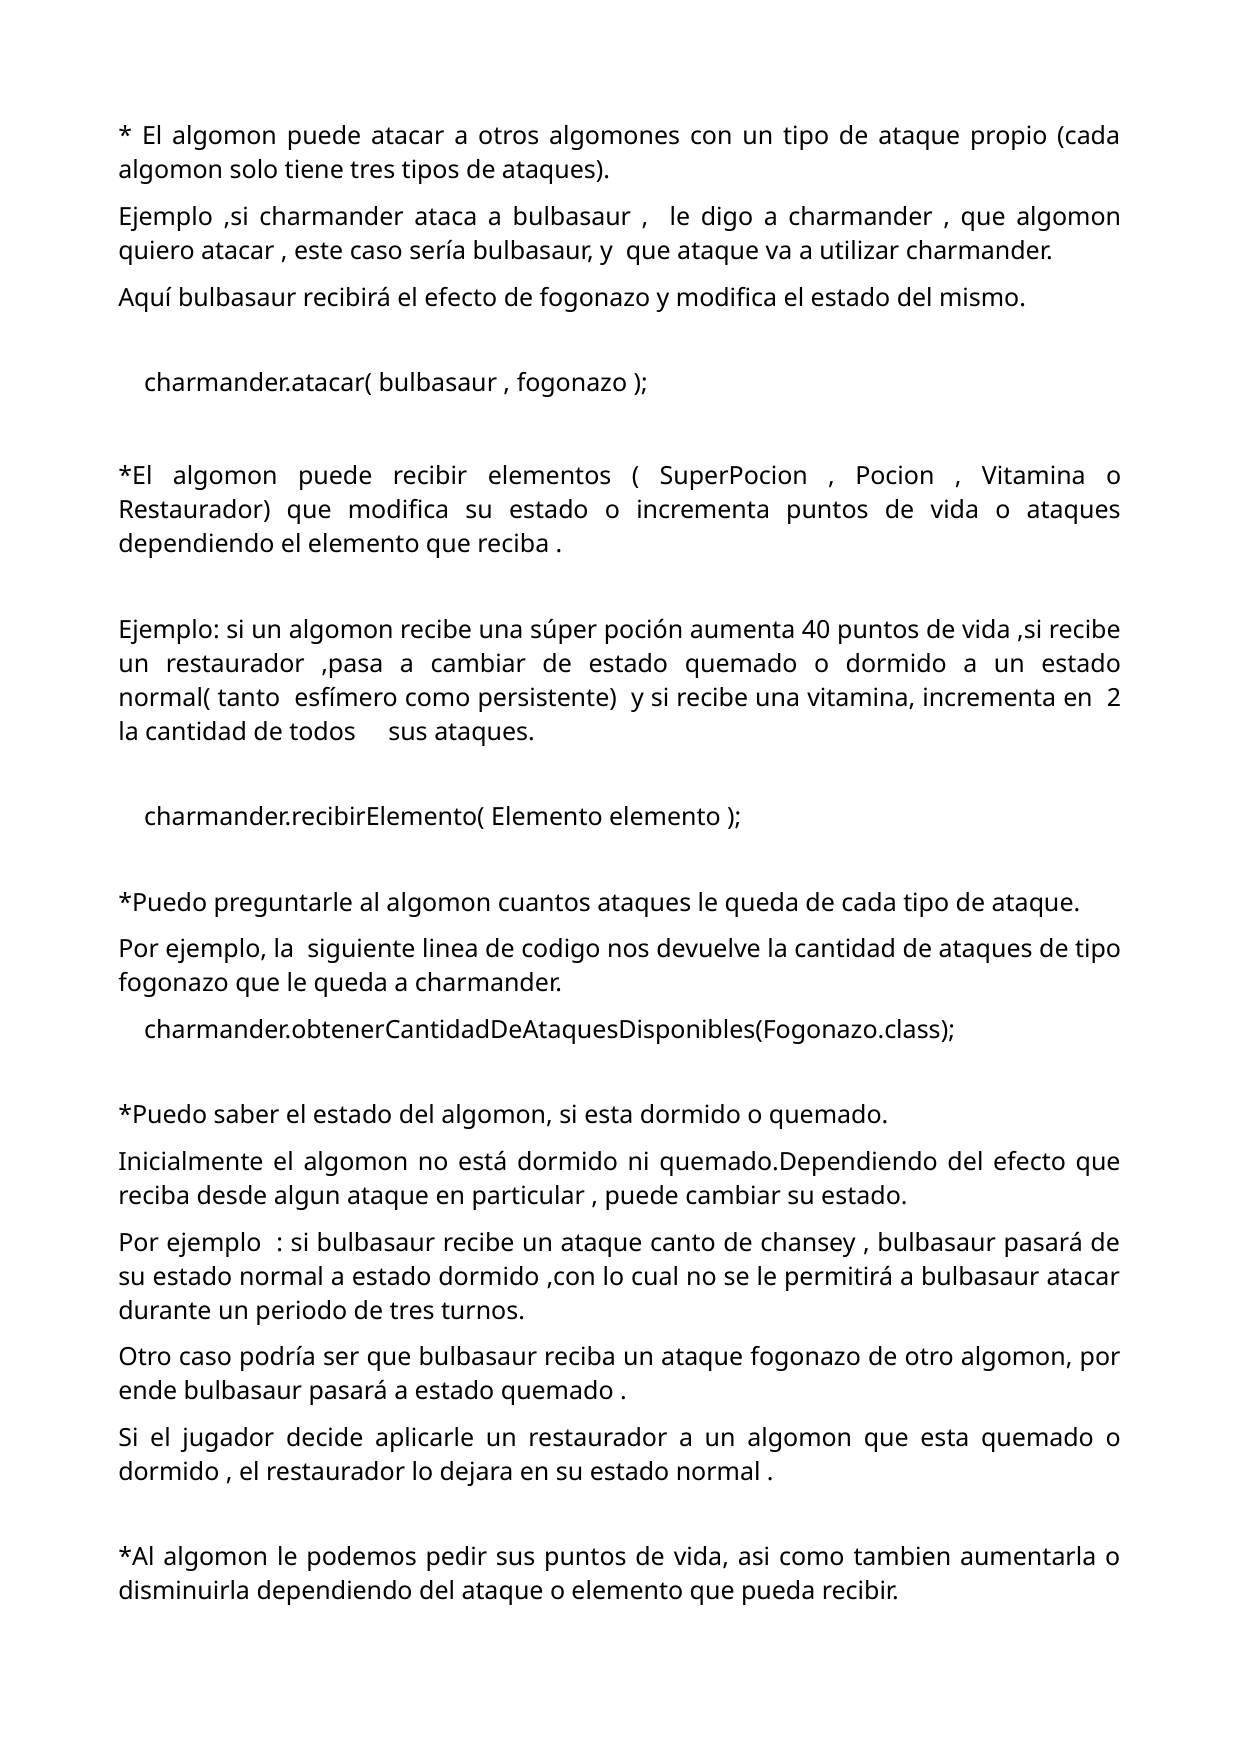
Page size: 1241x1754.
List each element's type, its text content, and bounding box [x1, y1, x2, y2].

text Ejemplo: si un algomon recibe una súper poción aumenta 40 puntos de vida ,si recibe un restaurador ,pasa a cambiar de estado quemado o dormido a un estado normal( tanto esfímero como persistente) y si recibe una vitamina, incrementa en 2 la cantidad de todos sus ataques. [118, 611, 1122, 748]
text charmander.atacar( bulbasaur , fogonazo ); [118, 365, 1122, 399]
text Otro caso podría ser que bulbasaur reciba un ataque fogonazo de otro algomon, por ende bulbasaur pasará a estado quemado . [118, 1339, 1122, 1407]
text charmander.recibirElemento( Elemento elemento ); [118, 799, 1122, 833]
text *El algomon puede recibir elementos ( SuperPocion , Pocion , Vitamina o Restaurador) que modifica su estado o incrementa puntos de vida o ataques dependiendo el elemento que reciba . [118, 458, 1122, 560]
text *Puedo preguntarle al algomon cuantos ataques le queda de cada tipo de ataque. [118, 884, 1122, 918]
text Por ejemplo : si bulbasaur recibe un ataque canto de chansey , bulbasaur pasará de su estado normal a estado dormido ,con lo cual no se le permitirá a bulbasaur atacar durante un periodo de tres turnos. [118, 1224, 1122, 1326]
text Si el jugador decide aplicarle un restaurador a un algomon que esta quemado o dormido , el restaurador lo dejara en su estado normal . [118, 1419, 1122, 1488]
text * El algomon puede atacar a otros algomones con un tipo de ataque propio (cada algomon solo tiene tres tipos de ataques). [118, 118, 1122, 186]
text *Al algomon le podemos pedir sus puntos de vida, asi como tambien aumentarla o disminuirla dependiendo del ataque o elemento que pueda recibir. [118, 1539, 1122, 1607]
text Ejemplo ,si charmander ataca a bulbasaur , le digo a charmander , que algomon quiero atacar , este caso sería bulbasaur, y que ataque va a utilizar charmander. [118, 199, 1122, 267]
text Inicialmente el algomon no está dormido ni quemado.Dependiendo del efecto que reciba desde algun ataque en particular , puede cambiar su estado. [118, 1143, 1122, 1212]
text *Puedo saber el estado del algomon, si esta dormido o quemado. [118, 1097, 1122, 1131]
text Aquí bulbasaur recibirá el efecto de fogonazo y modifica el estado del mismo. [118, 279, 1122, 313]
text charmander.obtenerCantidadDeAtaquesDisponibles(Fogonazo.class); [118, 1012, 1122, 1046]
text Por ejemplo, la siguiente linea de codigo nos devuelve la cantidad de ataques de tipo fogonazo que le queda a charmander. [118, 931, 1122, 999]
